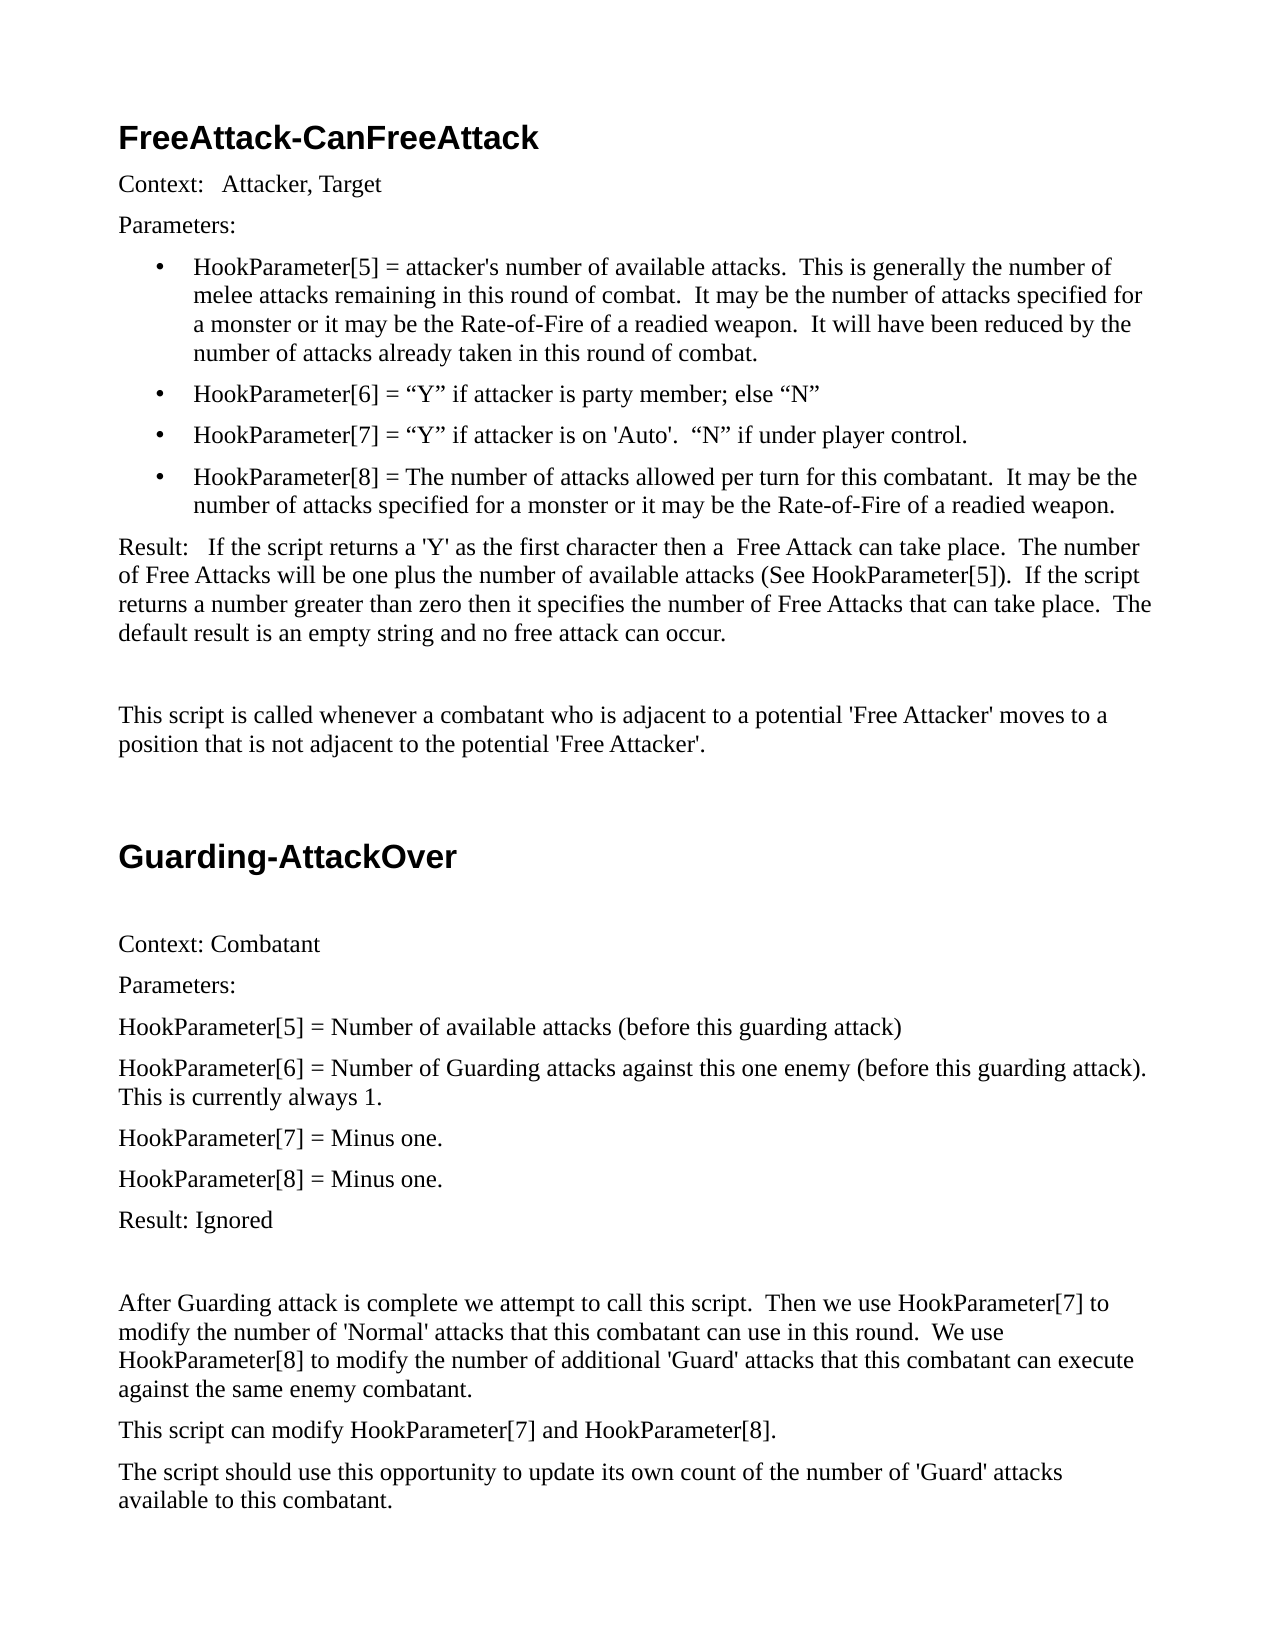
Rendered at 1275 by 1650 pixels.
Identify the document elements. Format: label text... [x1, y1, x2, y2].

text This script can modify HookParameter[7] and HookParameter[8]. [118, 1415, 1157, 1444]
text After Guarding attack is complete we attempt to call this script. Then we use HookParameter[7] to modify the number of 'Normal' attacks that this combatant can use in this round. We use HookParameter[8] to modify the number of additional 'Guard' attacks that this combatant can execute against the same enemy combatant. [118, 1288, 1157, 1403]
list HookParameter[8] = The number of attacks allowed per turn for this combatant. It may be the number of attacks specified for a monster or it may be the Rate-of-Fire of a readied weapon. [156, 462, 1157, 519]
text Parameters: [118, 211, 1157, 239]
list HookParameter[5] = attacker's number of available attacks. This is generally the number of melee attacks remaining in this round of combat. It may be the number of attacks specified for a monster or it may be the Rate-of-Fire of a readied weapon. It will have been reduced by the number of attacks already taken in this round of combat. [156, 252, 1157, 367]
list HookParameter[7] = “Y” if attacker is on 'Auto'. “N” if under player control. [156, 421, 1157, 449]
text Result: Ignored [118, 1205, 1157, 1234]
subtitle FreeAttack-CanFreeAttack [118, 118, 1157, 157]
text The script should use this opportunity to update its own count of the number of 'Guard' attacks available to this combatant. [118, 1457, 1157, 1514]
text HookParameter[5] = Number of available attacks (before this guarding attack) [118, 1012, 1157, 1040]
text HookParameter[7] = Minus one. [118, 1123, 1157, 1152]
text HookParameter[6] = Number of Guarding attacks against this one enemy (before this guarding attack). This is currently always 1. [118, 1053, 1157, 1110]
text HookParameter[8] = Minus one. [118, 1164, 1157, 1193]
text Context: Combatant [118, 929, 1157, 958]
subtitle Guarding-AttackOver [118, 837, 1157, 875]
text Result: If the script returns a 'Y' as the first character then a Free Attack can take place. The number of Free Attacks will be one plus the number of available attacks (See HookParameter[5]). If the script returns a number greater than zero then it specifies the number of Free Attacks that can take place. The default result is an empty string and no free attack can occur. [118, 532, 1157, 647]
list HookParameter[6] = “Y” if attacker is party member; else “N” [156, 379, 1157, 408]
text Context: Attacker, Target [118, 169, 1157, 198]
text This script is called whenever a combatant who is adjacent to a potential 'Free Attacker' moves to a position that is not adjacent to the potential 'Free Attacker'. [118, 701, 1157, 758]
text Parameters: [118, 970, 1157, 999]
